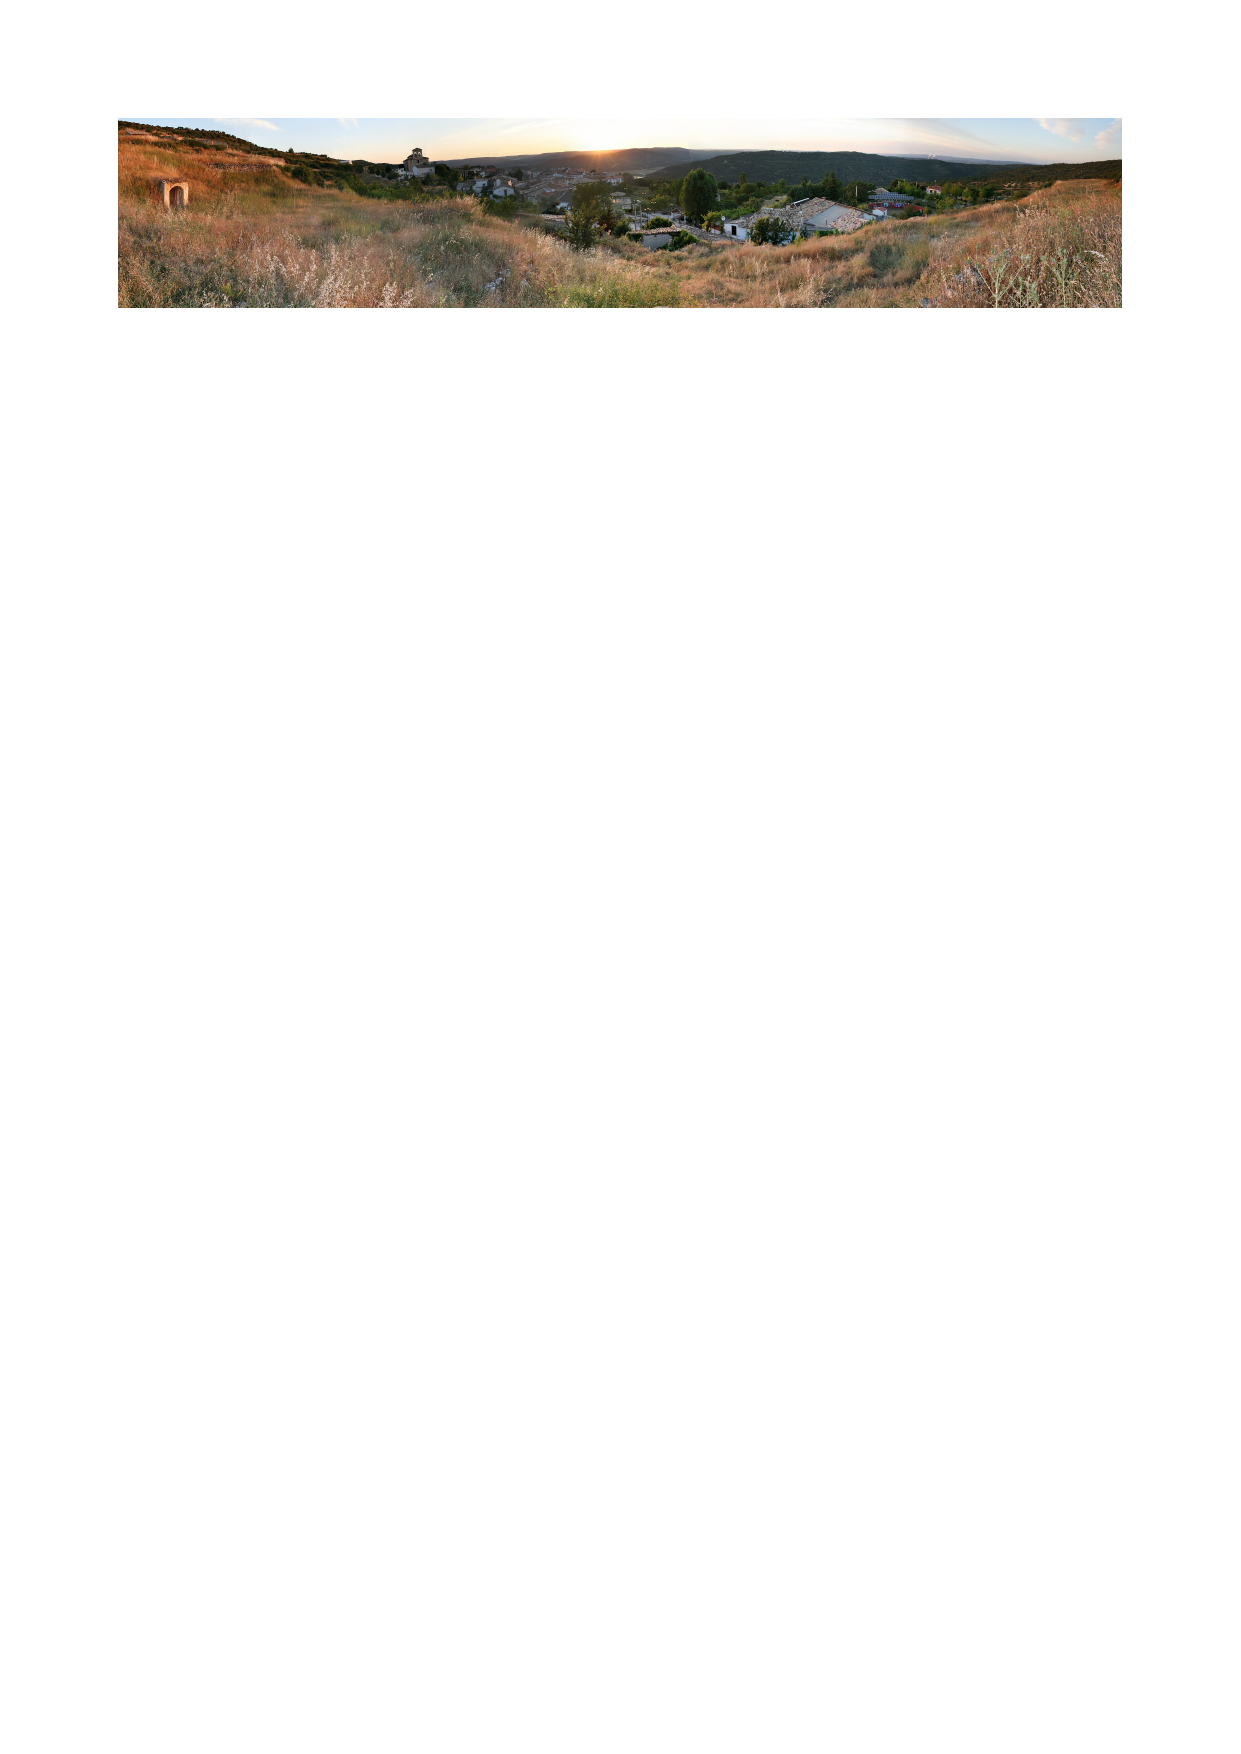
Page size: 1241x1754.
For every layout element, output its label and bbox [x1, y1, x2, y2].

picture [118, 118, 1122, 308]
